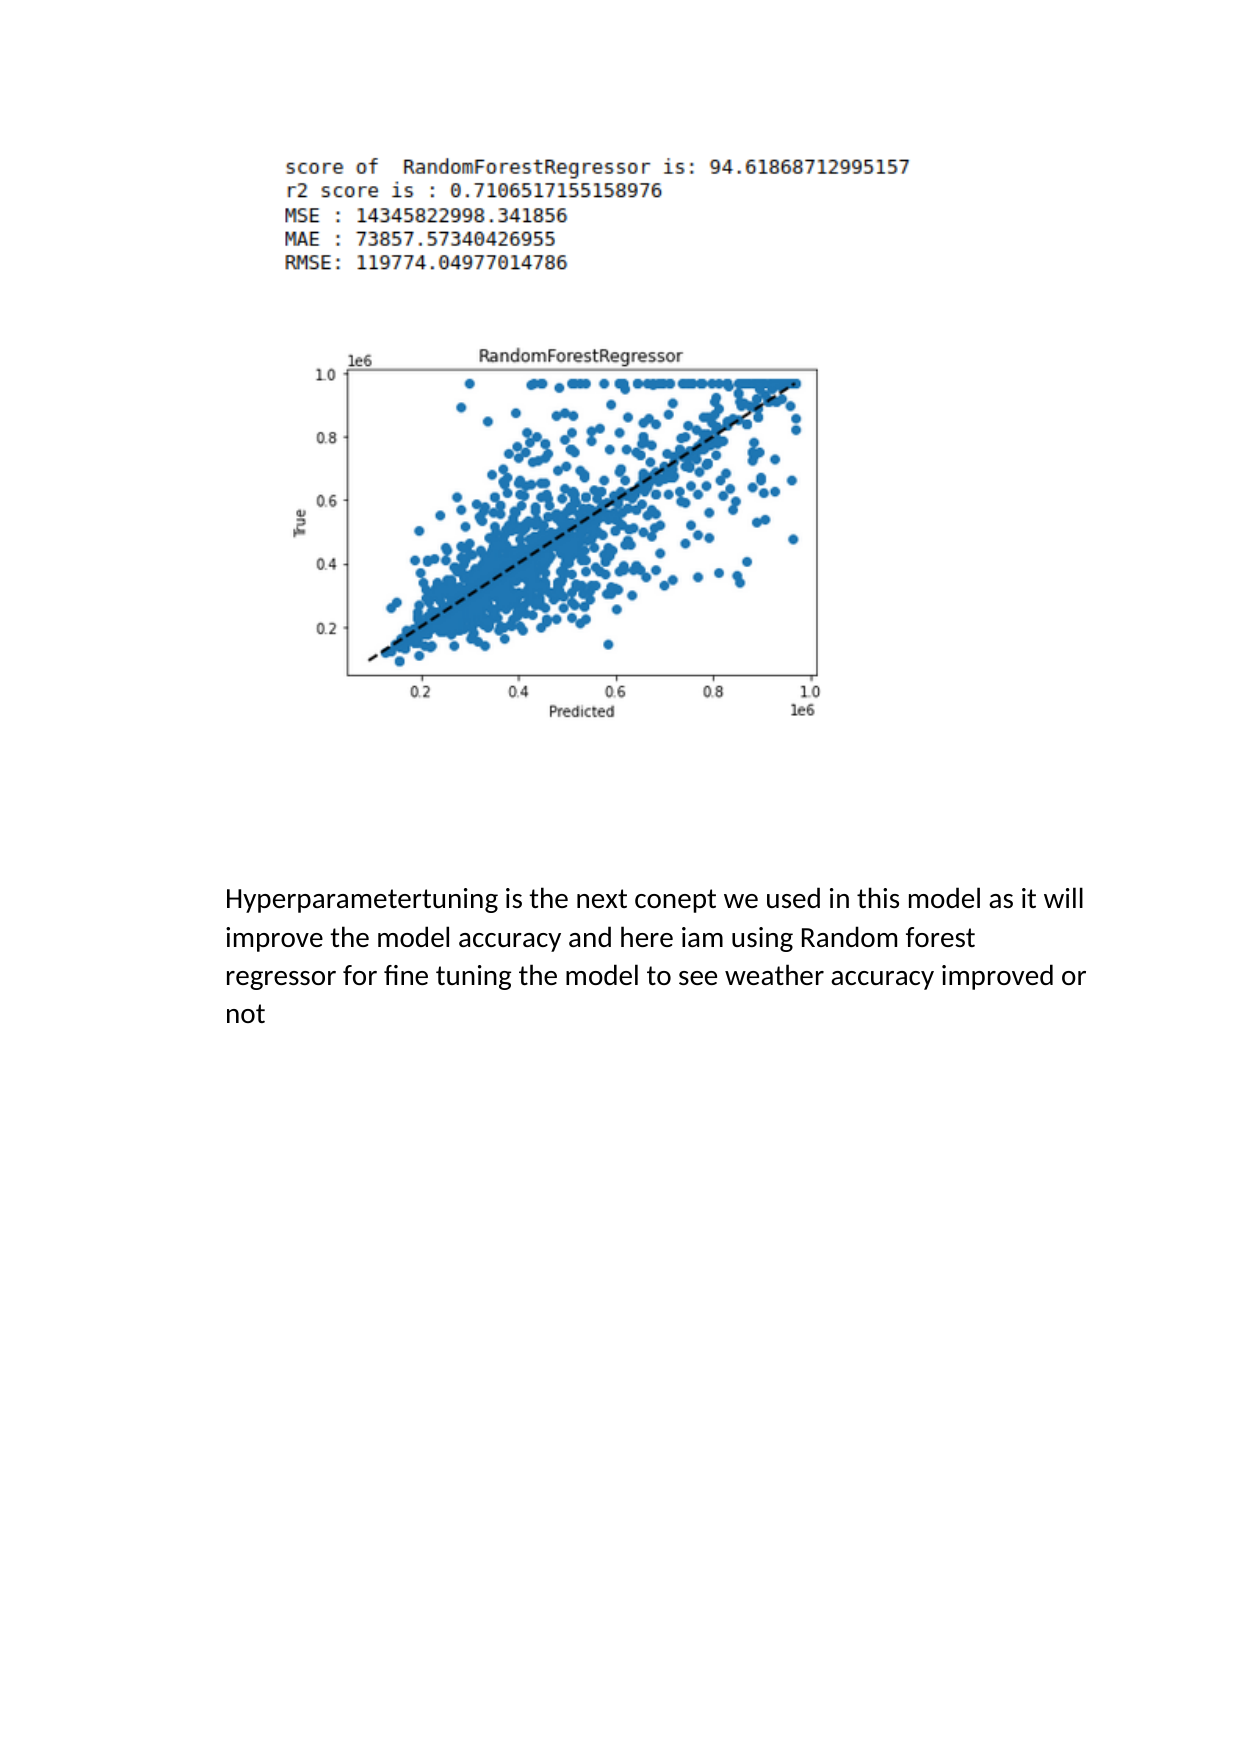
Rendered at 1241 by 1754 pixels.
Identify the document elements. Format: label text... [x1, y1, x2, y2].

list Hyperparametertuning is the next conept we used in this model as it will improve the model accuracy and here iam using Random forest regressor for fine tuning the model to see weather accuracy improved or not [225, 880, 1090, 1031]
picture [267, 150, 973, 733]
